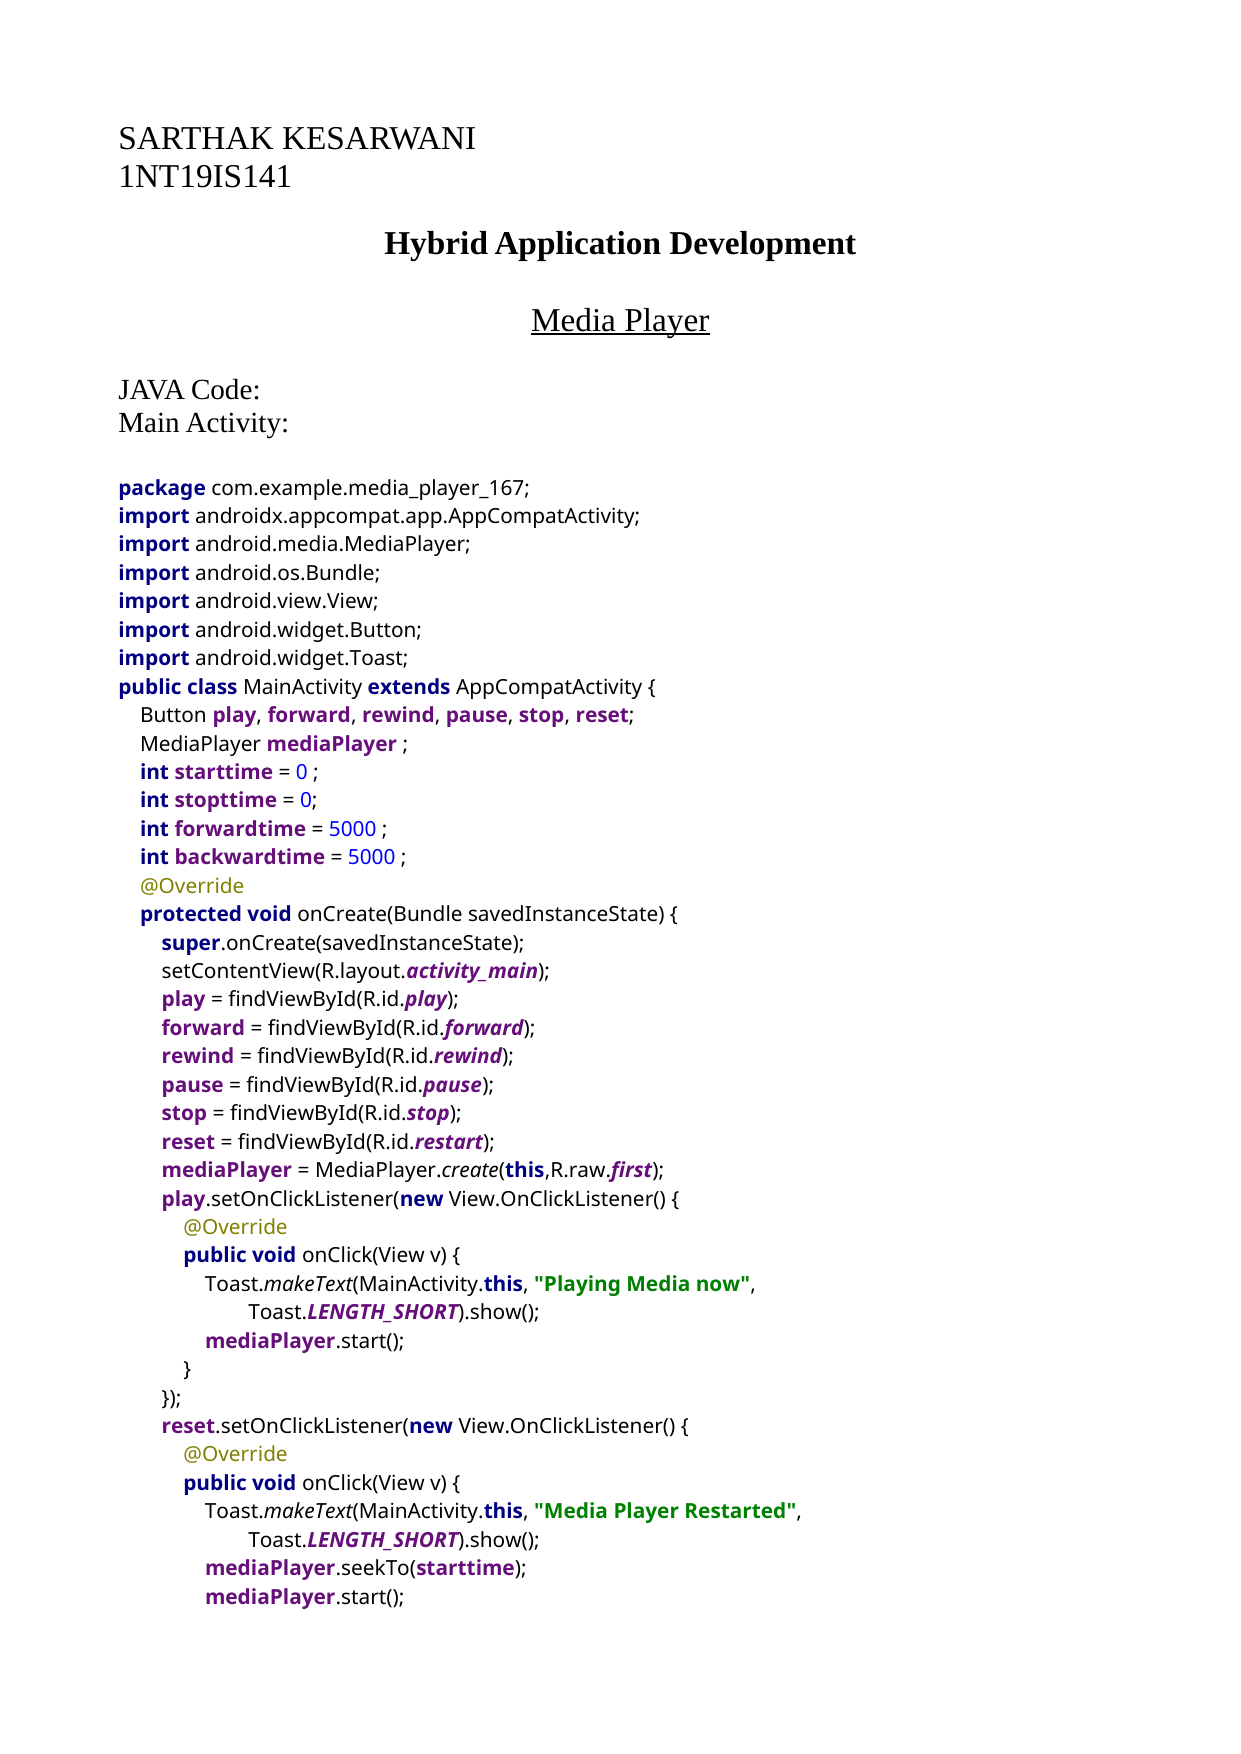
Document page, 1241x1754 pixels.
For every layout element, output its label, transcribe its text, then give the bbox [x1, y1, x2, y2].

text package com.example.media_player_167; import androidx.appcompat.app.AppCompatActivity; import android.media.MediaPlayer; import android.os.Bundle; import android.view.View; import android.widget.Button; import android.widget.Toast; public class MainActivity extends AppCompatActivity { Button play, forward, rewind, pause, stop, reset; MediaPlayer mediaPlayer ; int starttime = 0 ; int stopttime = 0; int forwardtime = 5000 ; int backwardtime = 5000 ; @Override protected void onCreate(Bundle savedInstanceState) { super.onCreate(savedInstanceState); setContentView(R.layout.activity_main); play = findViewById(R.id.play); forward = findViewById(R.id.forward); rewind = findViewById(R.id.rewind); pause = findViewById(R.id.pause); stop = findViewById(R.id.stop); reset = findViewById(R.id.restart); mediaPlayer = MediaPlayer.create(this,R.raw.first); play.setOnClickListener(new View.OnClickListener() { @Override public void onClick(View v) { Toast.makeText(MainActivity.this, "Playing Media now", Toast.LENGTH_SHORT).show(); mediaPlayer.start(); } }); reset.setOnClickListener(new View.OnClickListener() { @Override public void onClick(View v) { Toast.makeText(MainActivity.this, "Media Player Restarted", Toast.LENGTH_SHORT).show(); mediaPlayer.seekTo(starttime); mediaPlayer.start(); [118, 473, 1122, 1610]
text Media Player [118, 300, 1122, 338]
text Hybrid Application Development [118, 223, 1122, 262]
text Main Activity: [118, 406, 1122, 439]
text 1NT19IS141 [118, 156, 1122, 195]
text JAVA Code: [118, 372, 1122, 406]
text SARTHAK KESARWANI [118, 118, 1122, 156]
